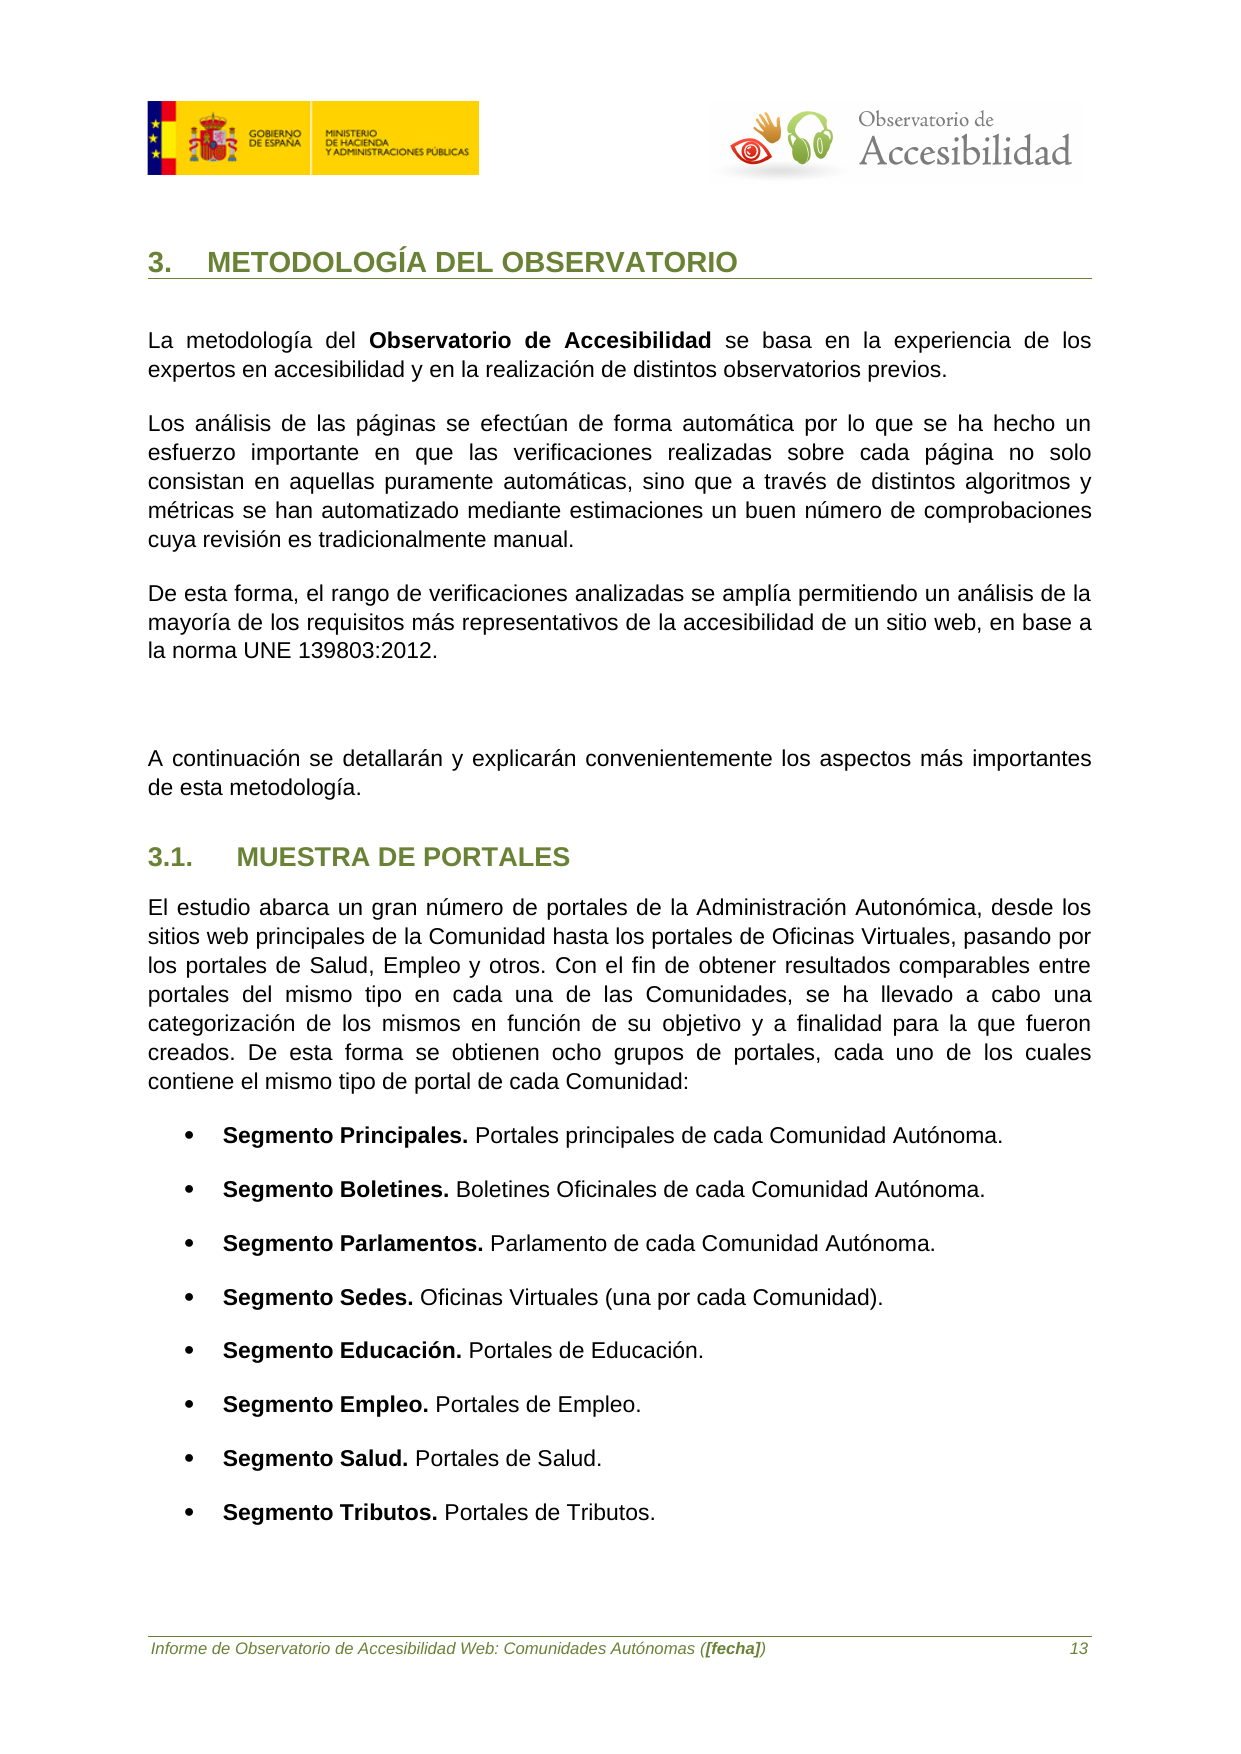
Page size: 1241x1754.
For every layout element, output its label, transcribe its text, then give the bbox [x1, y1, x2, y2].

list Segmento Empleo. Portales de Empleo. [185, 1391, 1092, 1418]
text A continuación se detallarán y explicarán convenientemente los aspectos más importantes de esta metodología. [148, 745, 1092, 801]
list Segmento Principales. Portales principales de cada Comunidad Autónoma. [185, 1122, 1092, 1148]
list Segmento Boletines. Boletines Oficinales de cada Comunidad Autónoma. [185, 1176, 1092, 1202]
list Segmento Sedes. Oficinas Virtuales (una por cada Comunidad). [185, 1283, 1092, 1310]
subtitle Metodología del Observatorio [148, 245, 1092, 278]
list Segmento Educación. Portales de Educación. [185, 1337, 1092, 1364]
list Segmento Salud. Portales de Salud. [185, 1445, 1092, 1472]
list Segmento Parlamentos. Parlamento de cada Comunidad Autónoma. [185, 1229, 1092, 1256]
text Los análisis de las páginas se efectúan de forma automática por lo que se ha hecho un esfuerzo importante en que las verificaciones realizadas sobre cada página no solo consistan en aquellas puramente automáticas, sino que a través de distintos algoritmos y métricas se han automatizado mediante estimaciones un buen número de comprobaciones cuya revisión es tradicionalmente manual. [148, 410, 1092, 552]
picture [710, 102, 1086, 185]
list Segmento Tributos. Portales de Tributos. [185, 1499, 1092, 1526]
text El estudio abarca un gran número de portales de la Administración Autonómica, desde los sitios web principales de la Comunidad hasta los portales de Oficinas Virtuales, pasando por los portales de Salud, Empleo y otros. Con el fin de obtener resultados comparables entre portales del mismo tipo en cada una de las Comunidades, se ha llevado a cabo una categorización de los mismos en función de su objetivo y a finalidad para la que fueron creados. De esta forma se obtienen ocho grupos de portales, cada uno de los cuales contiene el mismo tipo de portal de cada Comunidad: [148, 894, 1092, 1094]
text De esta forma, el rango de verificaciones analizadas se amplía permitiendo un análisis de la mayoría de los requisitos más representativos de la accesibilidad de un sitio web, en base a la norma UNE 139803:2012. [148, 579, 1092, 664]
subtitle Muestra de Portales [148, 841, 1092, 872]
text La metodología del Observatorio de Accesibilidad se basa en la experiencia de los expertos en accesibilidad y en la realización de distintos observatorios previos. [148, 327, 1092, 382]
picture [147, 101, 479, 175]
